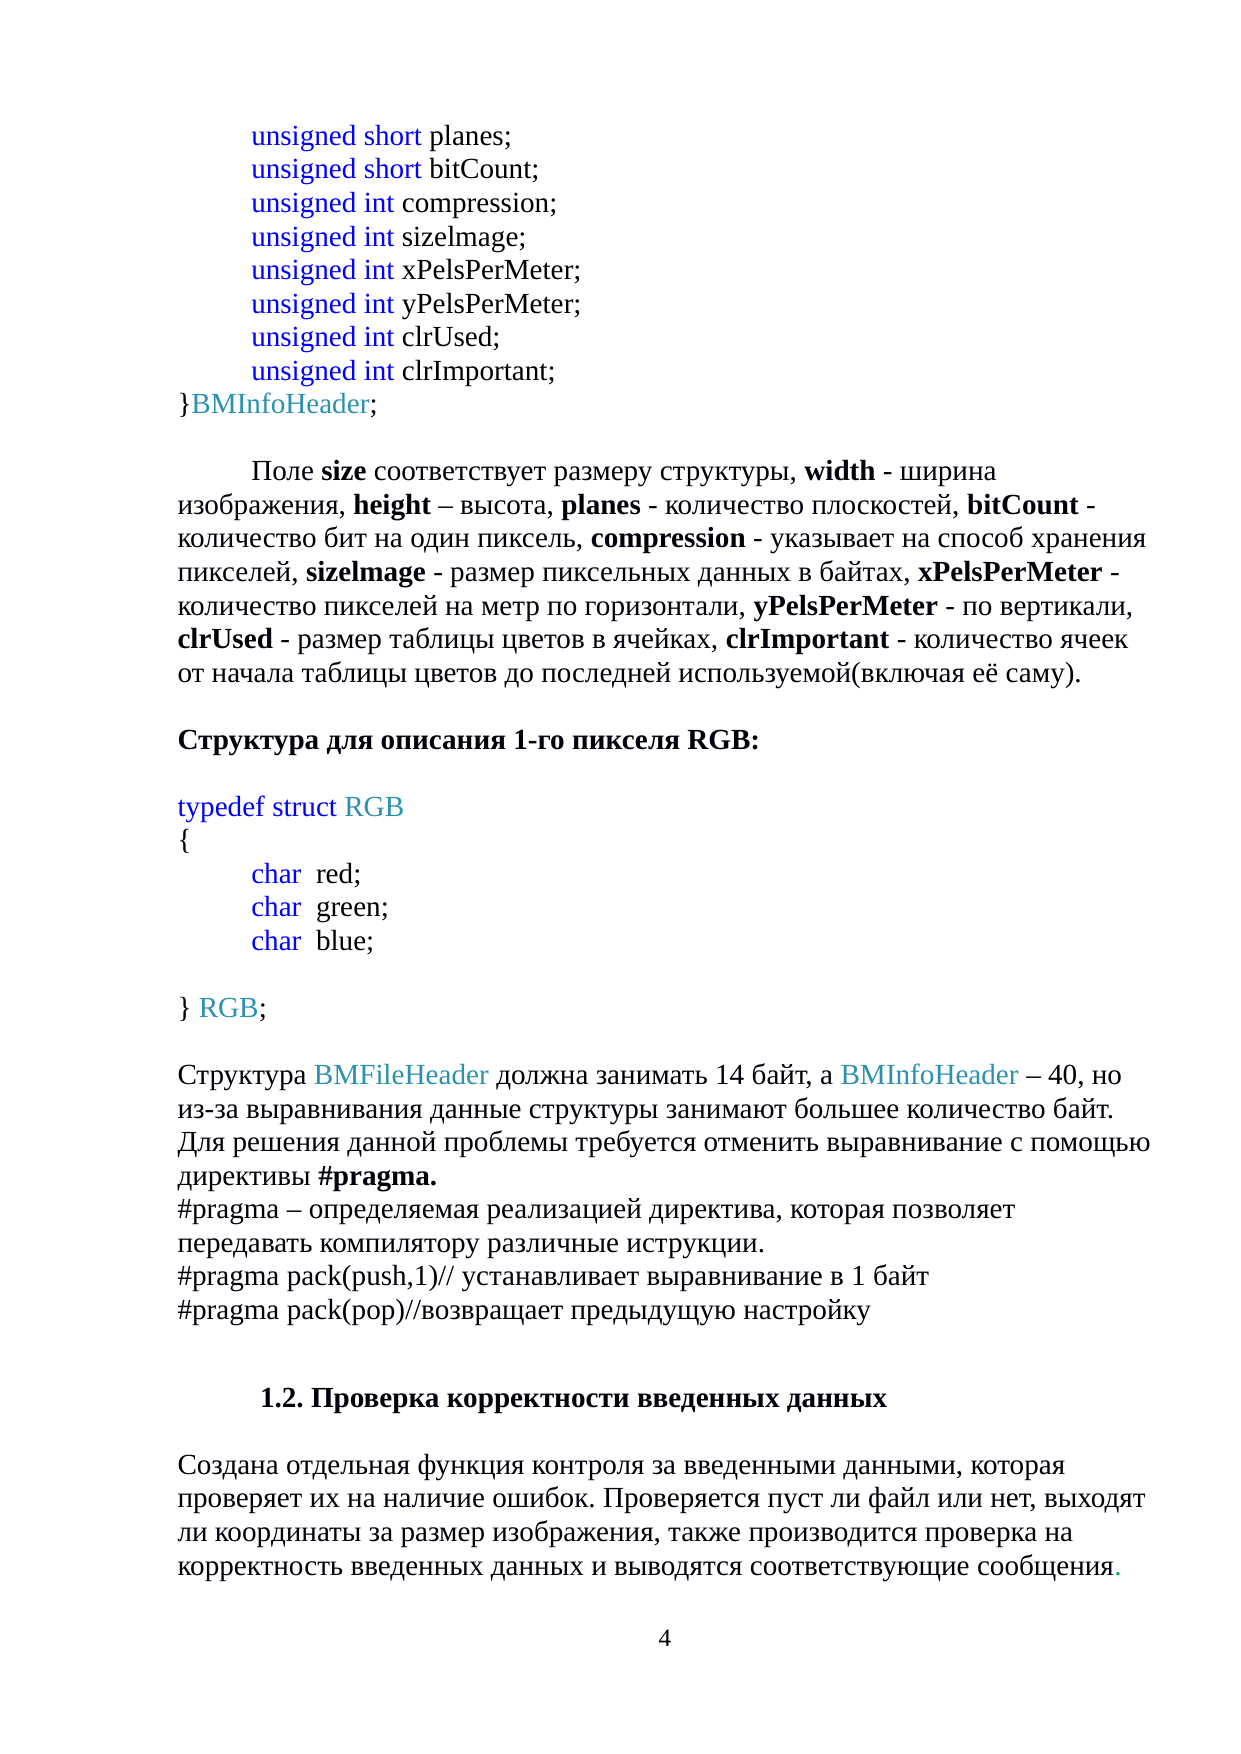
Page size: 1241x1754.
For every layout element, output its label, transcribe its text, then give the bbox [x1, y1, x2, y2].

text Структура для описания 1-го пикселя RGB: [177, 722, 1152, 755]
text unsigned short planes; [177, 118, 1152, 152]
text typedef struct RGB [177, 789, 1152, 822]
text unsigned int sizelmage; [177, 219, 1152, 252]
text char green; [177, 889, 1152, 923]
text #pragma pack(pop)//возвращает предыдущую настройку [177, 1292, 1152, 1326]
text #pragma – определяемая реализацией директива, которая позволяет передавать компилятору различные иструкции. [177, 1191, 1152, 1258]
text }BMInfoHeader; [177, 386, 1152, 420]
text char red; [177, 856, 1152, 889]
text Поле size соответствует размеру структуры, width - ширина изображения, height – высота, planes - количество плоскостей, bitCount - количество бит на один пиксель, compression - указывает на способ хранения пикселей, sizelmage - размер пиксельных данных в байтах, xPelsPerMeter - количество пикселей на метр по горизонтали, yPelsPerMeter - по вертикали, clrUsed - размер таблицы цветов в ячейках, clrImportant - количество ячеек от начала таблицы цветов до последней используемой(включая её саму). [177, 453, 1152, 688]
text unsigned int compression; [177, 185, 1152, 219]
text char blue; [177, 923, 1152, 957]
text #pragma pack(push,1)// устанавливает выравнивание в 1 байт [177, 1258, 1152, 1292]
text Создана отдельная функция контроля за введенными данными, которая проверяет их на наличие ошибок. Проверяется пуст ли файл или нет, выходят ли координаты за размер изображения, также производится проверка на корректность введенных данных и выводятся соответствующие сообщения. [177, 1447, 1152, 1581]
text unsigned int clrUsed; [177, 319, 1152, 353]
list Структура BMFileHeader должна занимать 14 байт, а BMInfoHeader – 40, но из-за выравнивания данные структуры занимают большее количество байт. Для решения данной проблемы требуется отменить выравнивание с помощью директивы #pragma. [177, 1057, 1152, 1191]
subtitle 1.2. Проверка корректности введенных данных [215, 1380, 1152, 1413]
text unsigned int xPelsPerMeter; [177, 252, 1152, 286]
text { [177, 822, 1152, 856]
text unsigned int yPelsPerMeter; [177, 286, 1152, 319]
text unsigned int clrImportant; [177, 353, 1152, 386]
text unsigned short bitCount; [177, 152, 1152, 185]
text } RGB; [177, 990, 1152, 1024]
